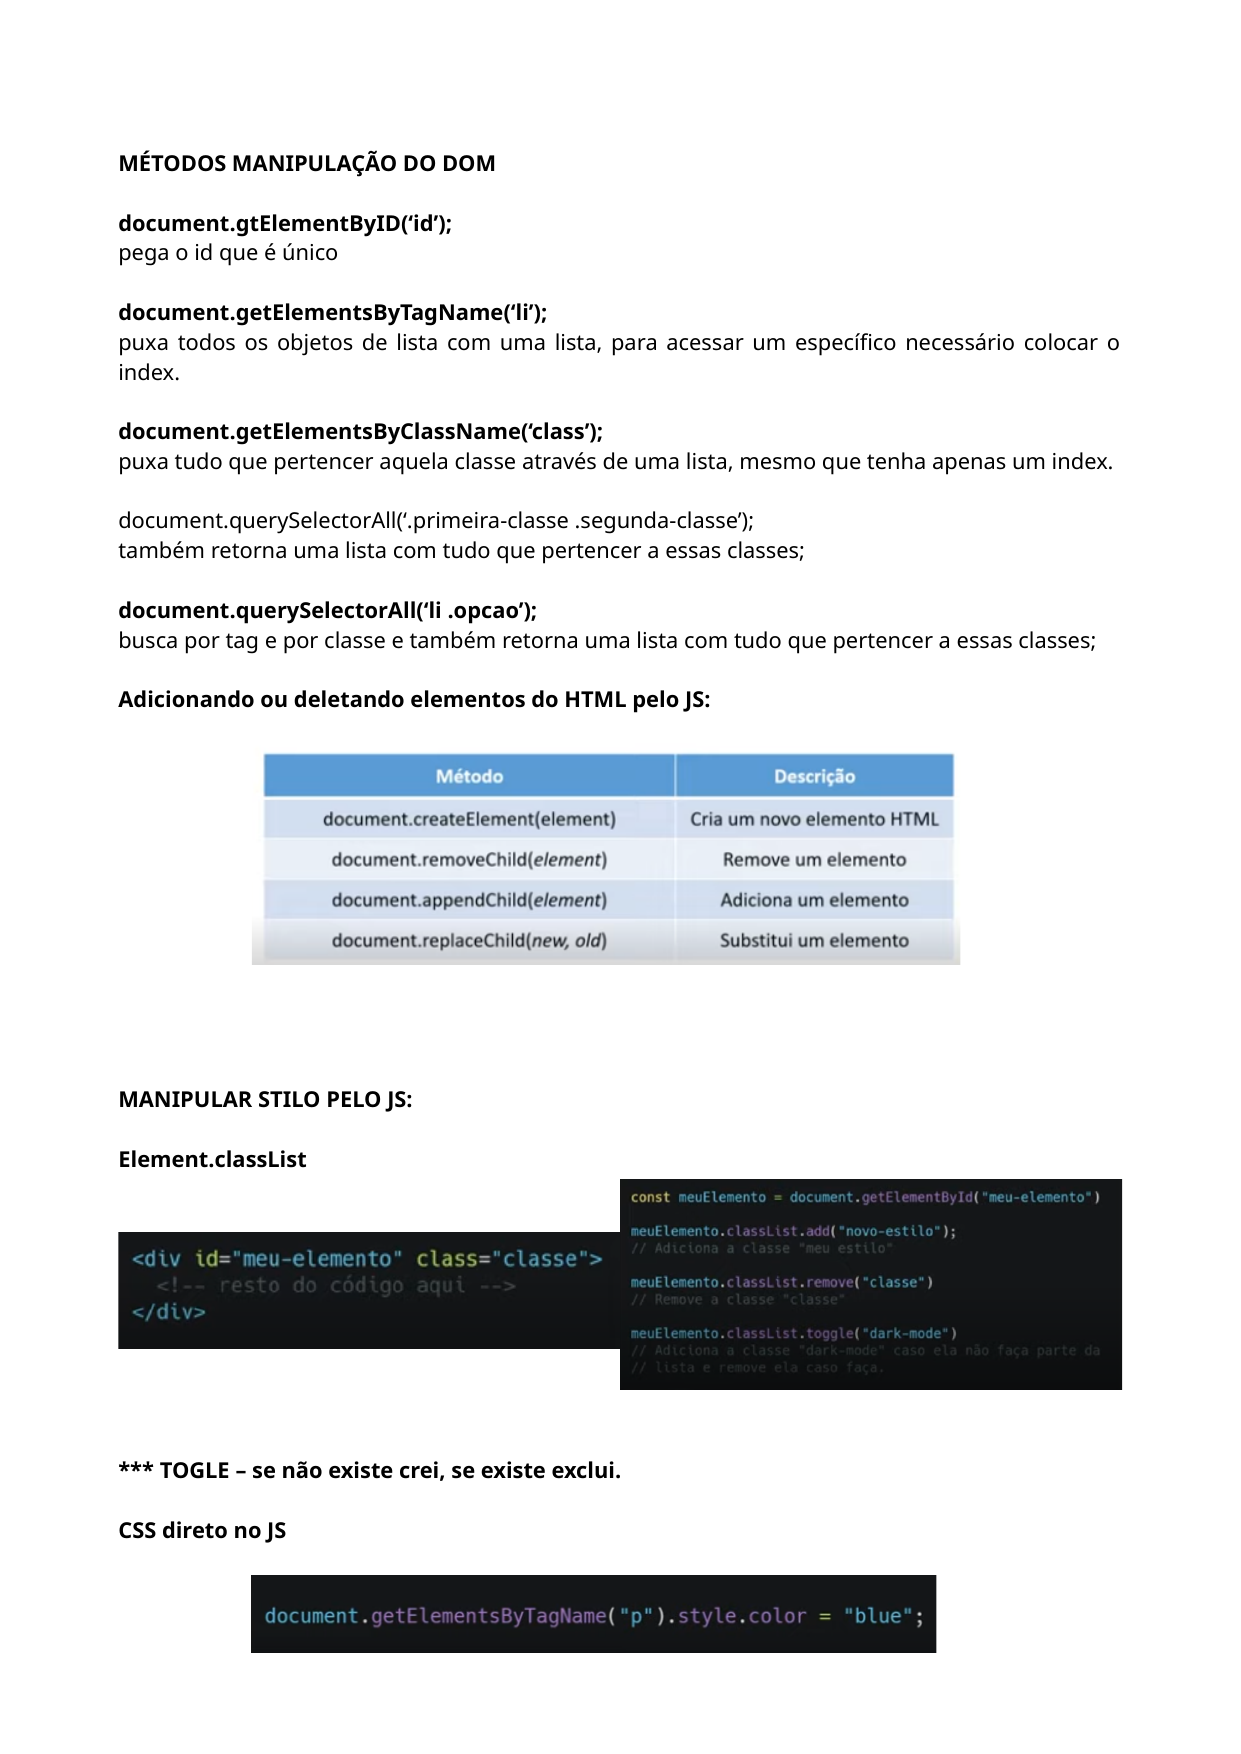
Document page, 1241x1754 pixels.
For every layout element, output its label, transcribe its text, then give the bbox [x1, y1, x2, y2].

text *** TOGLE – se não existe crei, se existe exclui. [118, 1455, 1122, 1485]
text document.getElementsByClassName(‘class’); [118, 416, 1122, 446]
picture [118, 1179, 1123, 1390]
text Element.classList [118, 1143, 1122, 1173]
text puxa tudo que pertencer aquela classe através de uma lista, mesmo que tenha apenas um index. [118, 446, 1122, 476]
table_header [620, 1390, 1122, 1425]
text document.gtElementByID(‘id’); [118, 207, 1122, 237]
text Adicionando ou deletando elementos do HTML pelo JS: [118, 684, 1122, 714]
table_header [620, 1173, 1122, 1179]
picture [251, 1575, 937, 1653]
text document.querySelectorAll(‘.primeira-classe .segunda-classe’); [118, 505, 1122, 535]
text busca por tag e por classe e também retorna uma lista com tudo que pertencer a essas classes; [118, 624, 1122, 654]
text pega o id que é único [118, 237, 1122, 267]
picture [251, 743, 961, 965]
table_header [118, 1349, 620, 1425]
text também retorna uma lista com tudo que pertencer a essas classes; [118, 535, 1122, 565]
text MÉTODOS MANIPULAÇÃO DO DOM [118, 148, 1122, 178]
text CSS direto no JS [118, 1514, 1122, 1544]
table_header [118, 1173, 620, 1232]
text document.getElementsByTagName(‘li’); [118, 297, 1122, 327]
text document.querySelectorAll(‘li .opcao’); [118, 595, 1122, 624]
text puxa todos os objetos de lista com uma lista, para acessar um específico necessário colocar o index. [118, 327, 1122, 386]
text MANIPULAR STILO PELO JS: [118, 1084, 1122, 1114]
